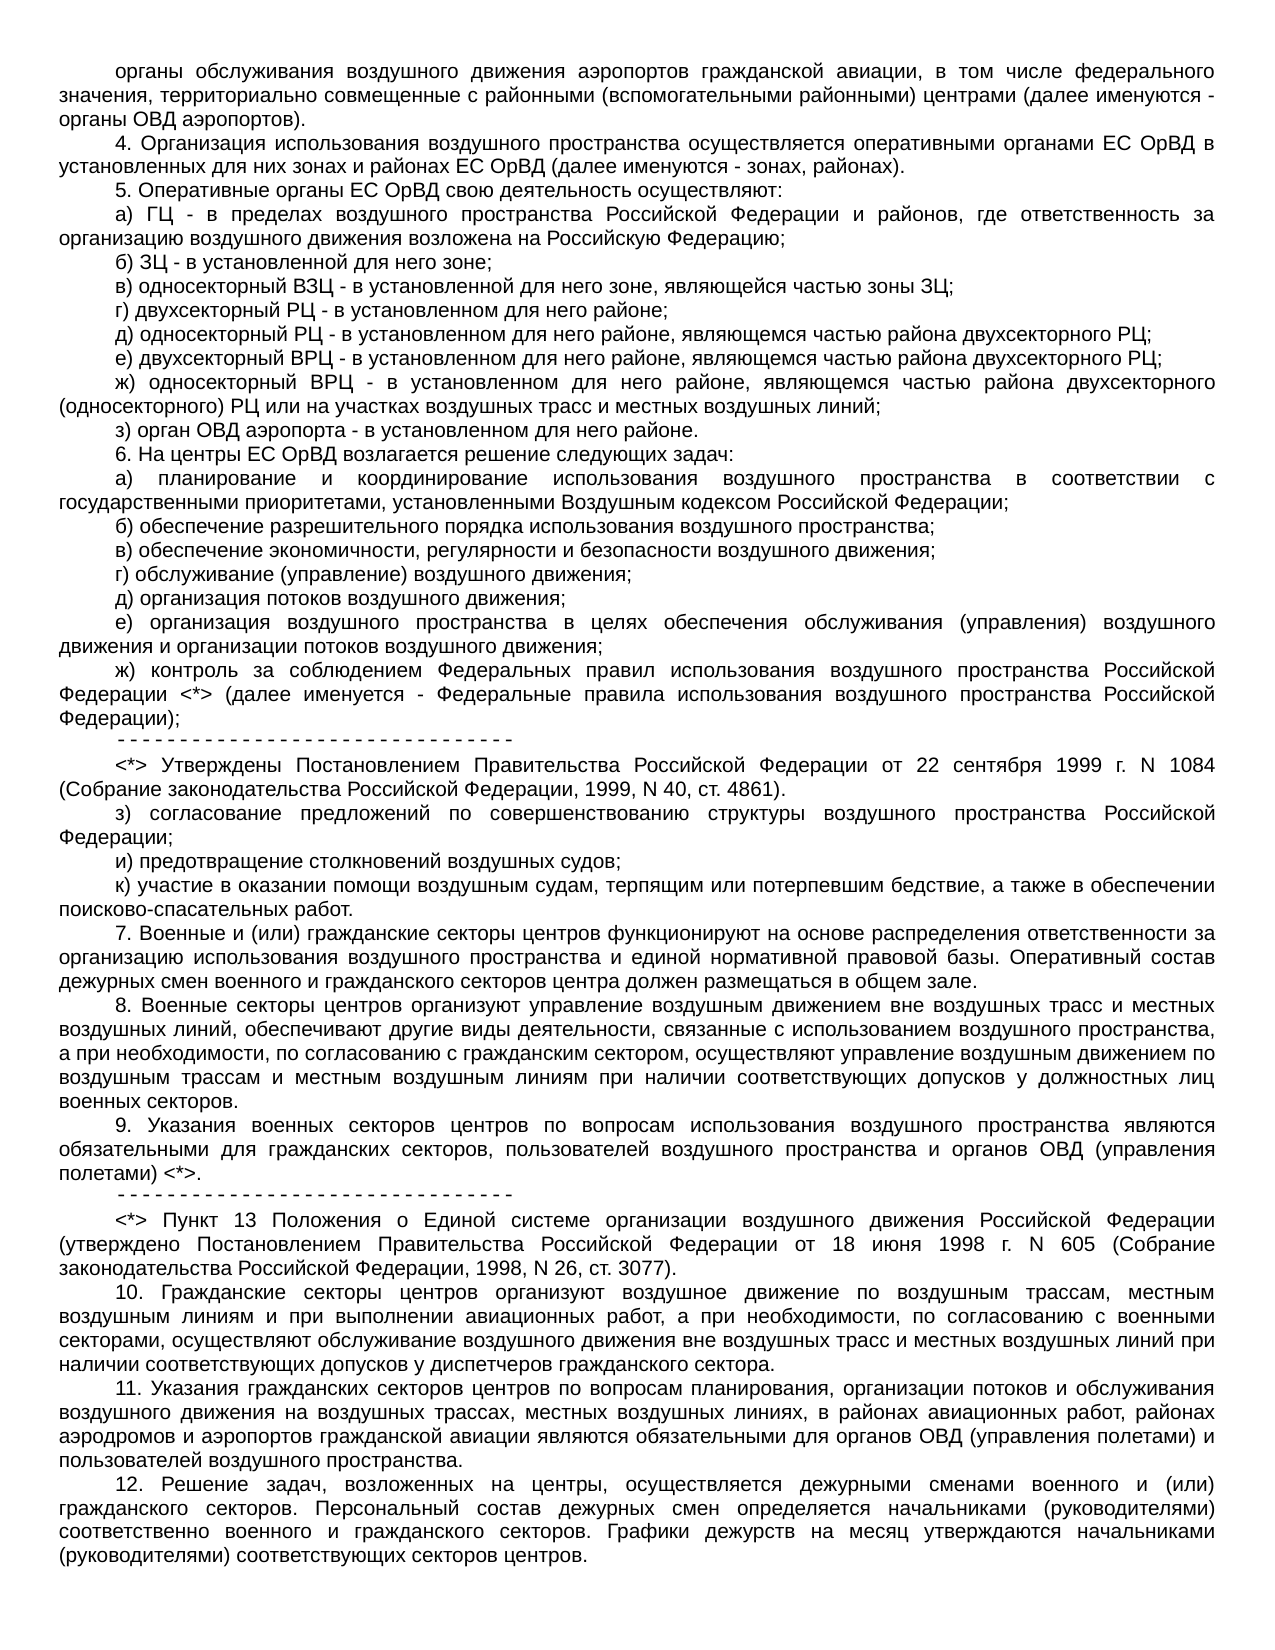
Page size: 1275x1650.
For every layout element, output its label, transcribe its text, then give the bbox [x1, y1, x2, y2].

text ж) контроль за соблюдением Федеральных правил использования воздушного пространства Российской Федерации <*> (далее именуется - Федеральные правила использования воздушного пространства Российской Федерации); [58, 657, 1216, 729]
text 9. Указания военных секторов центров по вопросам использования воздушного пространства являются обязательными для гражданских секторов, пользователей воздушного пространства и органов ОВД (управления полетами) <*>. [58, 1112, 1216, 1184]
text 8. Военные секторы центров организуют управление воздушным движением вне воздушных трасс и местных воздушных линий, обеспечивают другие виды деятельности, связанные с использованием воздушного пространства, а при необходимости, по согласованию с гражданским сектором, осуществляют управление воздушным движением по воздушным трассам и местным воздушным линиям при наличии соответствующих допусков у должностных лиц военных секторов. [58, 993, 1216, 1112]
text в) обеспечение экономичности, регулярности и безопасности воздушного движения; [58, 538, 1216, 562]
text 5. Оперативные органы ЕС ОрВД свою деятельность осуществляют: [58, 178, 1216, 202]
text в) односекторный ВЗЦ - в установленной для него зоне, являющейся частью зоны ЗЦ; [58, 274, 1216, 298]
text ж) односекторный ВРЦ - в установленном для него районе, являющемся частью района двухсекторного (односекторного) РЦ или на участках воздушных трасс и местных воздушных линий; [58, 370, 1216, 418]
text органы обслуживания воздушного движения аэропортов гражданской авиации, в том числе федерального значения, территориально совмещенные с районными (вспомогательными районными) центрами (далее именуются - органы ОВД аэропортов). [58, 58, 1216, 130]
text <*> Утверждены Постановлением Правительства Российской Федерации от 22 сентября 1999 г. N 1084 (Собрание законодательства Российской Федерации, 1999, N 40, ст. 4861). [58, 753, 1216, 801]
text 12. Решение задач, возложенных на центры, осуществляется дежурными сменами военного и (или) гражданского секторов. Персональный состав дежурных смен определяется начальниками (руководителями) соответственно военного и гражданского секторов. Графики дежурств на месяц утверждаются начальниками (руководителями) соответствующих секторов центров. [58, 1471, 1216, 1567]
text а) планирование и координирование использования воздушного пространства в соответствии с государственными приоритетами, установленными Воздушным кодексом Российской Федерации; [58, 466, 1216, 514]
text а) ГЦ - в пределах воздушного пространства Российской Федерации и районов, где ответственность за организацию воздушного движения возложена на Российскую Федерацию; [58, 202, 1216, 250]
text -------------------------------- [58, 729, 1216, 753]
text д) односекторный РЦ - в установленном для него районе, являющемся частью района двухсекторного РЦ; [58, 322, 1216, 346]
text г) обслуживание (управление) воздушного движения; [58, 562, 1216, 586]
text е) двухсекторный ВРЦ - в установленном для него районе, являющемся частью района двухсекторного РЦ; [58, 346, 1216, 370]
text к) участие в оказании помощи воздушным судам, терпящим или потерпевшим бедствие, а также в обеспечении поисково-спасательных работ. [58, 873, 1216, 921]
text и) предотвращение столкновений воздушных судов; [58, 849, 1216, 873]
text -------------------------------- [58, 1184, 1216, 1208]
text 6. На центры ЕС ОрВД возлагается решение следующих задач: [58, 442, 1216, 466]
text <*> Пункт 13 Положения о Единой системе организации воздушного движения Российской Федерации (утверждено Постановлением Правительства Российской Федерации от 18 июня 1998 г. N 605 (Собрание законодательства Российской Федерации, 1998, N 26, ст. 3077). [58, 1208, 1216, 1280]
text е) организация воздушного пространства в целях обеспечения обслуживания (управления) воздушного движения и организации потоков воздушного движения; [58, 609, 1216, 657]
text 11. Указания гражданских секторов центров по вопросам планирования, организации потоков и обслуживания воздушного движения на воздушных трассах, местных воздушных линиях, в районах авиационных работ, районах аэродромов и аэропортов гражданской авиации являются обязательными для органов ОВД (управления полетами) и пользователей воздушного пространства. [58, 1376, 1216, 1471]
text 4. Организация использования воздушного пространства осуществляется оперативными органами ЕС ОрВД в установленных для них зонах и районах ЕС ОрВД (далее именуются - зонах, районах). [58, 130, 1216, 178]
text з) согласование предложений по совершенствованию структуры воздушного пространства Российской Федерации; [58, 801, 1216, 849]
text г) двухсекторный РЦ - в установленном для него районе; [58, 298, 1216, 322]
text з) орган ОВД аэропорта - в установленном для него районе. [58, 418, 1216, 442]
text б) ЗЦ - в установленной для него зоне; [58, 250, 1216, 274]
text д) организация потоков воздушного движения; [58, 586, 1216, 609]
text 7. Военные и (или) гражданские секторы центров функционируют на основе распределения ответственности за организацию использования воздушного пространства и единой нормативной правовой базы. Оперативный состав дежурных смен военного и гражданского секторов центра должен размещаться в общем зале. [58, 921, 1216, 993]
text 10. Гражданские секторы центров организуют воздушное движение по воздушным трассам, местным воздушным линиям и при выполнении авиационных работ, а при необходимости, по согласованию с военными секторами, осуществляют обслуживание воздушного движения вне воздушных трасс и местных воздушных линий при наличии соответствующих допусков у диспетчеров гражданского сектора. [58, 1280, 1216, 1376]
text б) обеспечение разрешительного порядка использования воздушного пространства; [58, 514, 1216, 538]
